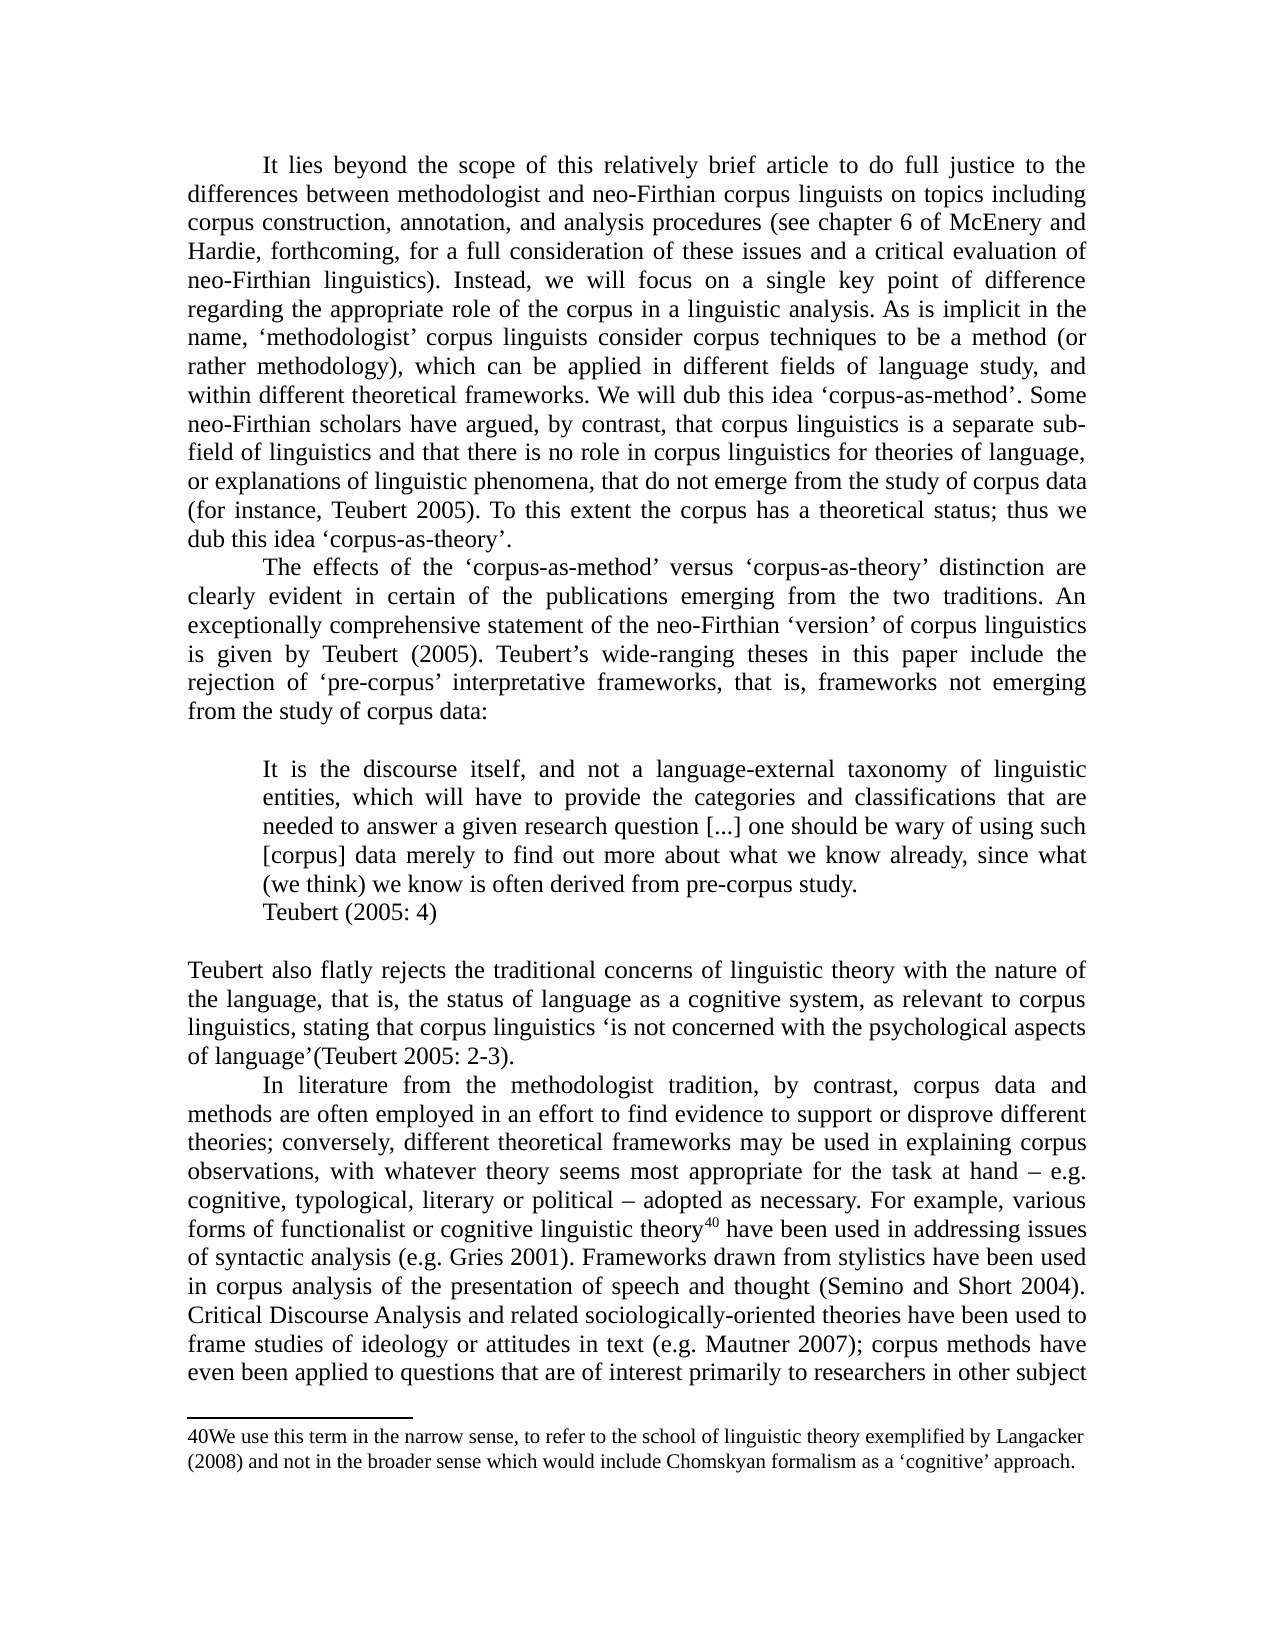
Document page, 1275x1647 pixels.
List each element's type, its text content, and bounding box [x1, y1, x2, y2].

text It lies beyond the scope of this relatively brief article to do full justice to the differences between methodologist and neo-Firthian corpus linguists on topics including corpus construction, annotation, and analysis procedures (see chapter 6 of McEnery and Hardie, forthcoming, for a full consideration of these issues and a critical evaluation of neo-Firthian linguistics). Instead, we will focus on a single key point of difference regarding the appropriate role of the corpus in a linguistic analysis. As is implicit in the name, ‘methodologist’ corpus linguists consider corpus techniques to be a method (or rather methodology), which can be applied in different fields of language study, and within different theoretical frameworks. We will dub this idea ‘corpus-as-method’. Some neo-Firthian scholars have argued, by contrast, that corpus linguistics is a separate sub-field of linguistics and that there is no role in corpus linguistics for theories of language, or explanations of linguistic phenomena, that do not emerge from the study of corpus data (for instance, Teubert 2005). To this extent the corpus has a theoretical status; thus we dub this idea ‘corpus-as-theory’. [187, 150, 1087, 552]
text It is the discourse itself, and not a language-external taxonomy of linguistic entities, which will have to provide the categories and classifications that are needed to answer a given research question [...] one should be wary of using such [corpus] data merely to find out more about what we know already, since what (we think) we know is often derived from pre-corpus study. [262, 754, 1087, 897]
text Teubert also flatly rejects the traditional concerns of linguistic theory with the nature of the language, that is, the status of language as a cognitive system, as relevant to corpus linguistics, stating that corpus linguistics ‘is not concerned with the psychological aspects of language’(Teubert 2005: 2-3). [187, 955, 1087, 1070]
text In literature from the methodologist tradition, by contrast, corpus data and methods are often employed in an effort to find evidence to support or disprove different theories; conversely, different theoretical frameworks may be used in explaining corpus observations, with whatever theory seems most appropriate for the task at hand – e.g. cognitive, typological, literary or political – adopted as necessary. For example, various forms of functionalist or cognitive linguistic theory have been used in addressing issues of syntactic analysis (e.g. Gries 2001). Frameworks drawn from stylistics have been used in corpus analysis of the presentation of speech and thought (Semino and Short 2004). Critical Discourse Analysis and related sociologically-oriented theories have been used to frame studies of ideology or attitudes in text (e.g. Mautner 2007); corpus methods have even been applied to questions that are of interest primarily to researchers in other subject [187, 1070, 1087, 1386]
text We use this term in the narrow sense, to refer to the school of linguistic theory exemplified by Langacker (2008) and not in the broader sense which would include Chomskyan formalism as a ‘cognitive’ approach. [187, 1424, 1087, 1473]
text The effects of the ‘corpus-as-method’ versus ‘corpus-as-theory’ distinction are clearly evident in certain of the publications emerging from the two traditions. An exceptionally comprehensive statement of the neo-Firthian ‘version’ of corpus linguistics is given by Teubert (2005). Teubert’s wide-ranging theses in this paper include the rejection of ‘pre-corpus’ interpretative frameworks, that is, frameworks not emerging from the study of corpus data: [187, 552, 1087, 725]
text Teubert (2005: 4) [262, 897, 1087, 926]
